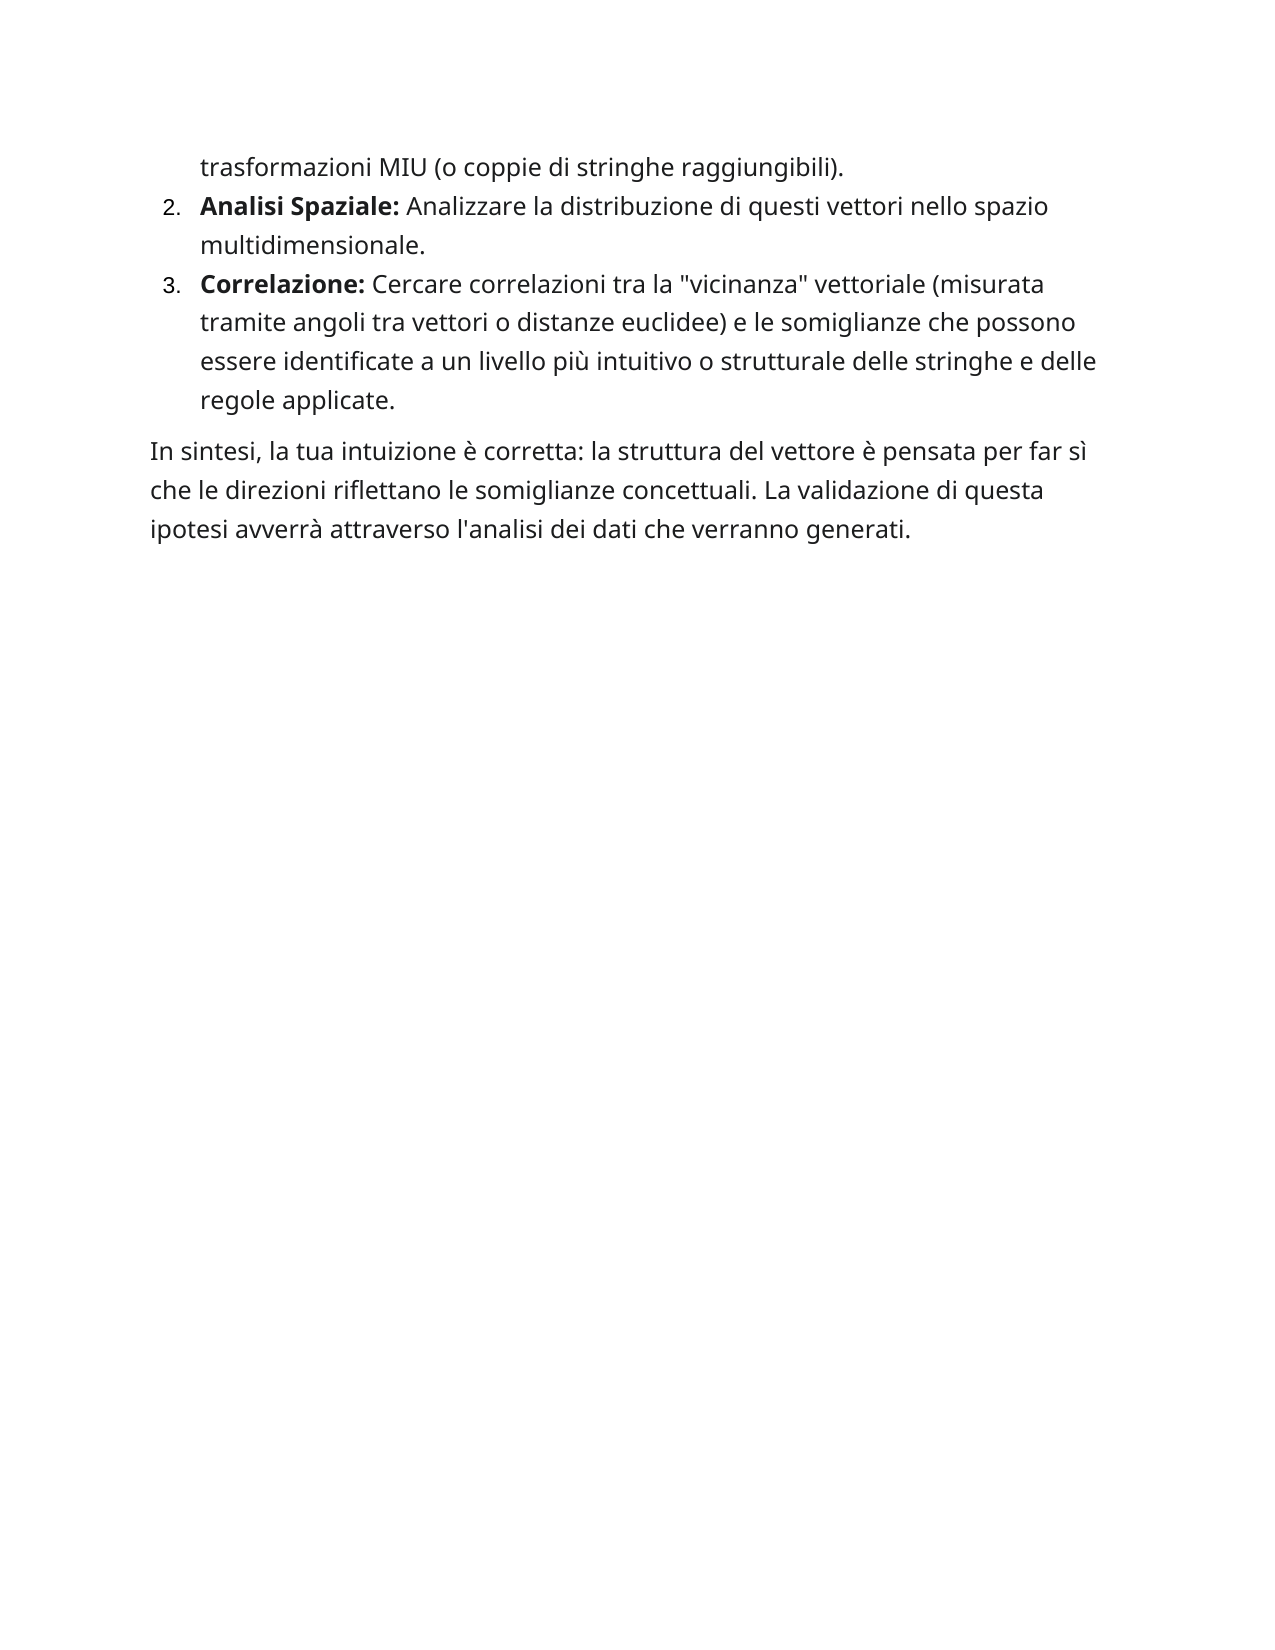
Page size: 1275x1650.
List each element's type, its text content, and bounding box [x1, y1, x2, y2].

list Analisi Spaziale: Analizzare la distribuzione di questi vettori nello spazio multidimensionale. [162, 189, 1125, 262]
text In sintesi, la tua intuizione è corretta: la struttura del vettore è pensata per far sì che le direzioni riflettano le somiglianze concettuali. La validazione di questa ipotesi avverrà attraverso l'analisi dei dati che verranno generati. [150, 434, 1125, 545]
list Correlazione: Cercare correlazioni tra la "vicinanza" vettoriale (misurata tramite angoli tra vettori o distanze euclidee) e le somiglianze che possono essere identificate a un livello più intuitivo o strutturale delle stringhe e delle regole applicate. [162, 266, 1125, 417]
list trasformazioni MIU (o coppie di stringhe raggiungibili). [162, 150, 1125, 184]
